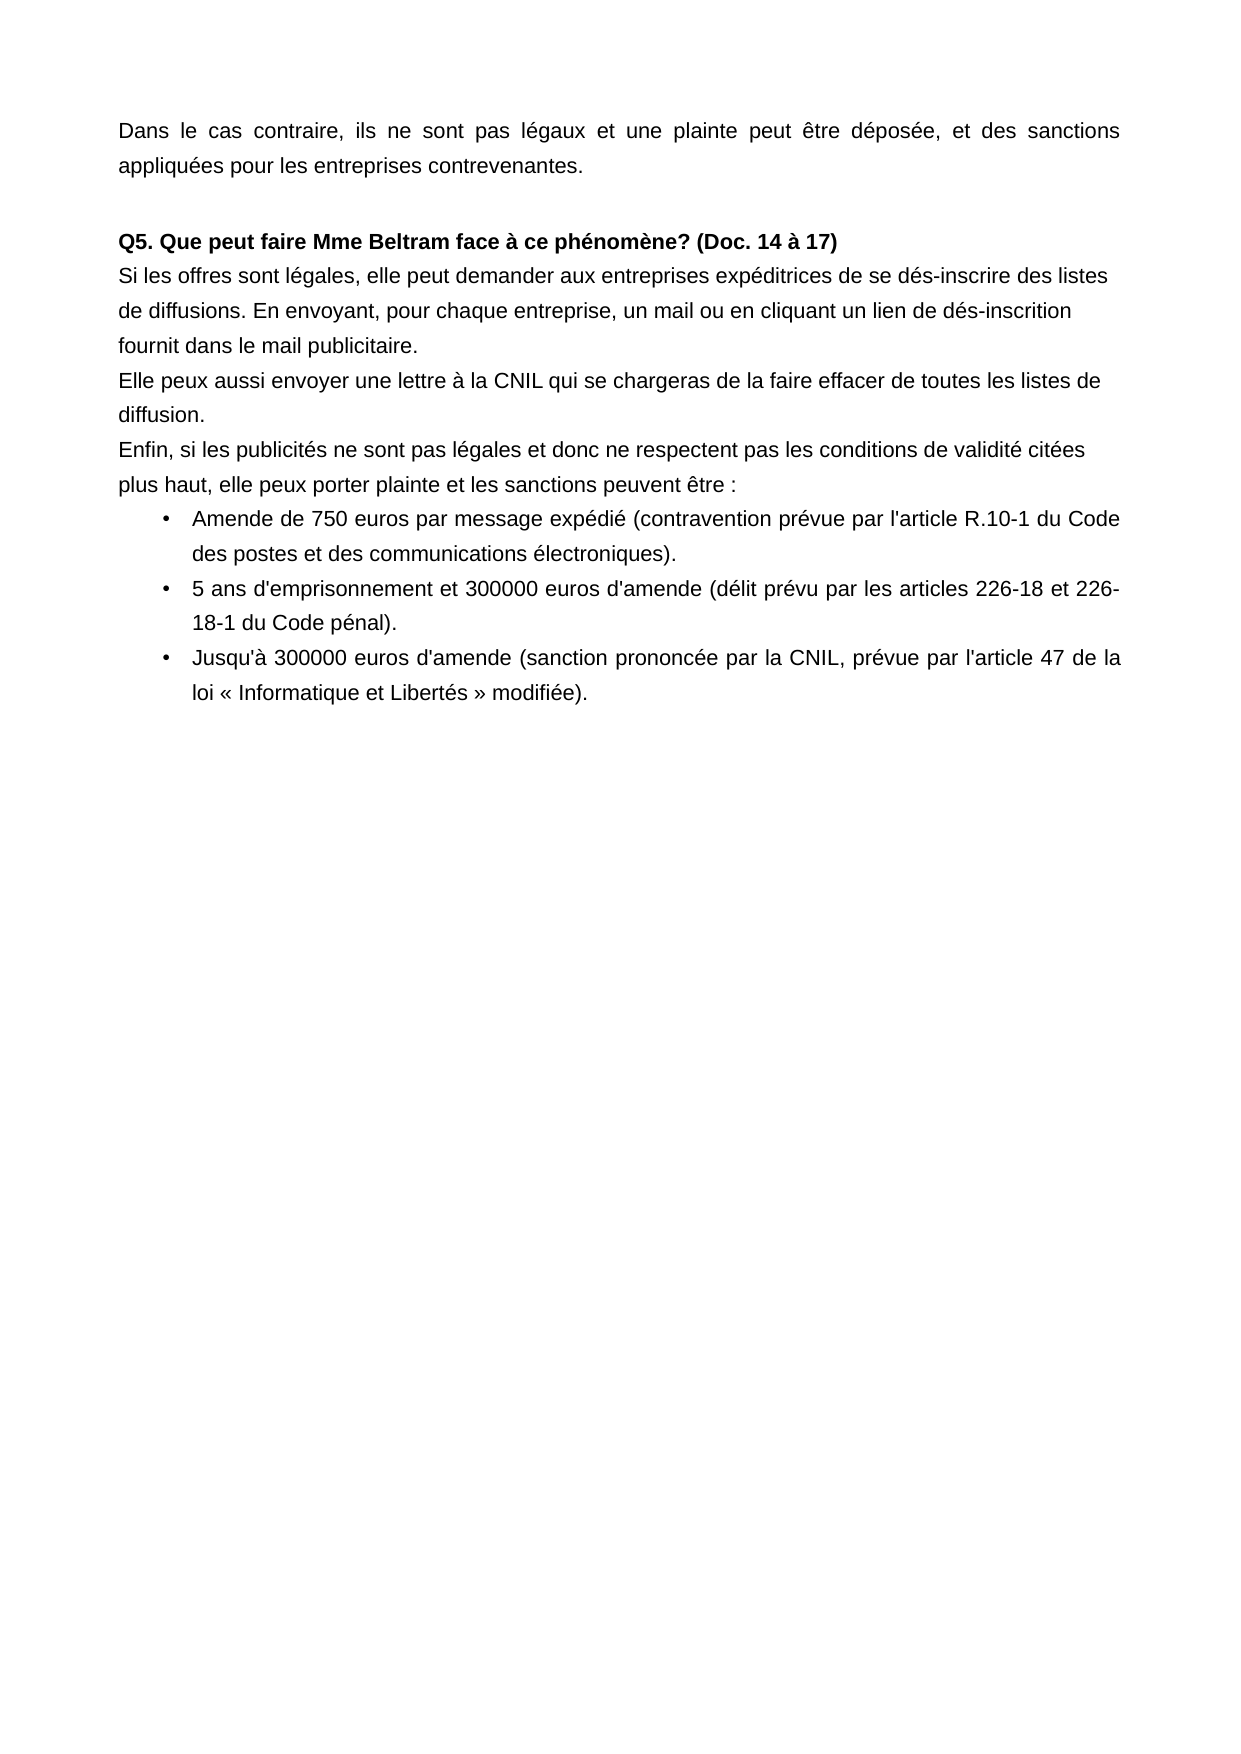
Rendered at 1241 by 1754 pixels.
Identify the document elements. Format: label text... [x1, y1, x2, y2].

text Dans le cas contraire, ils ne sont pas légaux et une plainte peut être déposée, et des sanctions appliquées pour les entreprises contrevenantes. [118, 118, 1122, 178]
text Enfin, si les publicités ne sont pas légales et donc ne respectent pas les conditions de validité citées plus haut, elle peux porter plainte et les sanctions peuvent être : [118, 437, 1122, 497]
text Si les offres sont légales, elle peut demander aux entreprises expéditrices de se dés-inscrire des listes de diffusions. En envoyant, pour chaque entreprise, un mail ou en cliquant un lien de dés-inscrition fournit dans le mail publicitaire. [118, 263, 1122, 358]
text Elle peux aussi envoyer une lettre à la CNIL qui se chargeras de la faire effacer de toutes les listes de diffusion. [118, 367, 1122, 427]
text Q5. Que peut faire Mme Beltram face à ce phénomène? (Doc. 14 à 17) [118, 229, 1122, 254]
list 5 ans d'emprisonnement et 300000 euros d'amende (délit prévu par les articles 226-18 et 226-18-1 du Code pénal). [162, 576, 1122, 636]
list Jusqu'à 300000 euros d'amende (sanction prononcée par la CNIL, prévue par l'article 47 de la loi « Informatique et Libertés » modifiée). [162, 645, 1122, 705]
list Amende de 750 euros par message expédié (contravention prévue par l'article R.10-1 du Code des postes et des communications électroniques). [162, 506, 1122, 566]
